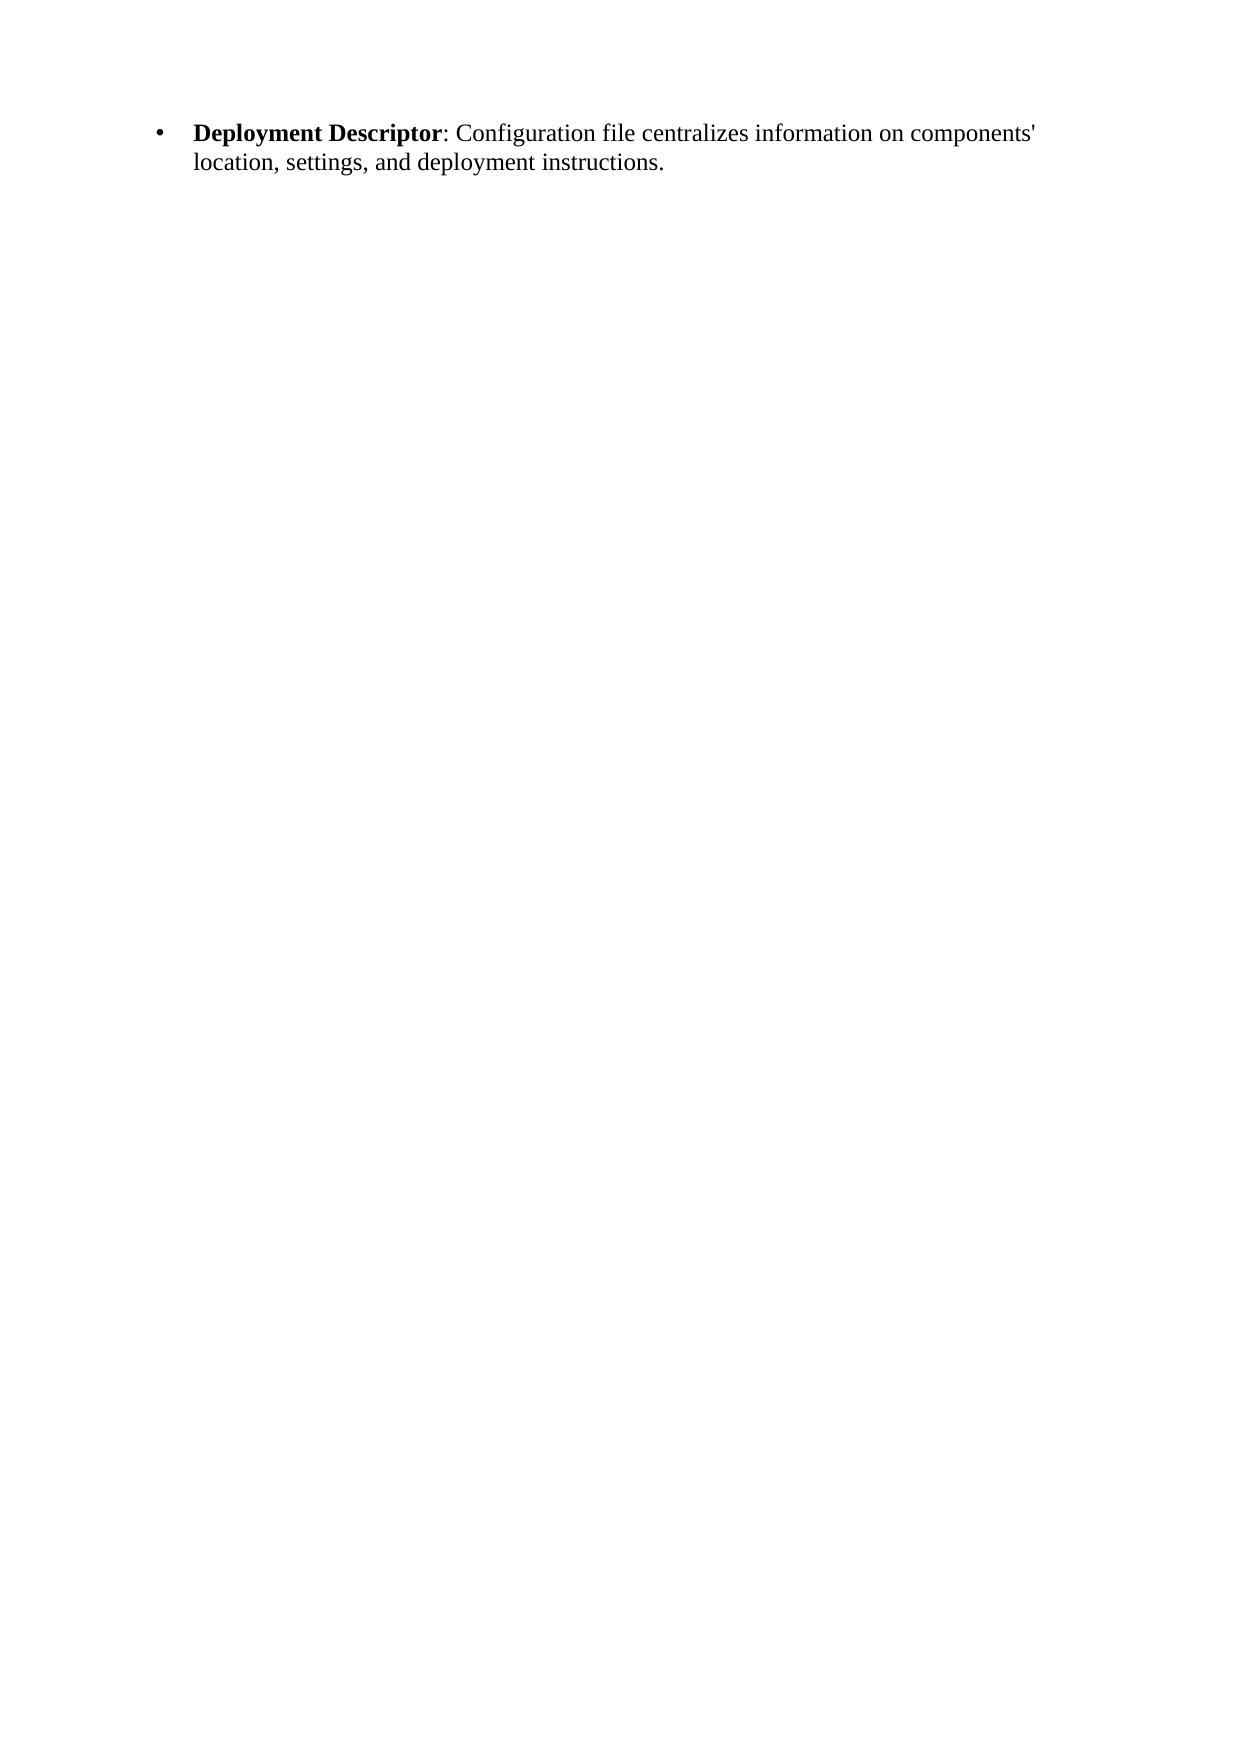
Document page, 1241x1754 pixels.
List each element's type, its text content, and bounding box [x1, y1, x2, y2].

list Deployment Descriptor: Configuration file centralizes information on components' location, settings, and deployment instructions. [156, 118, 1122, 176]
